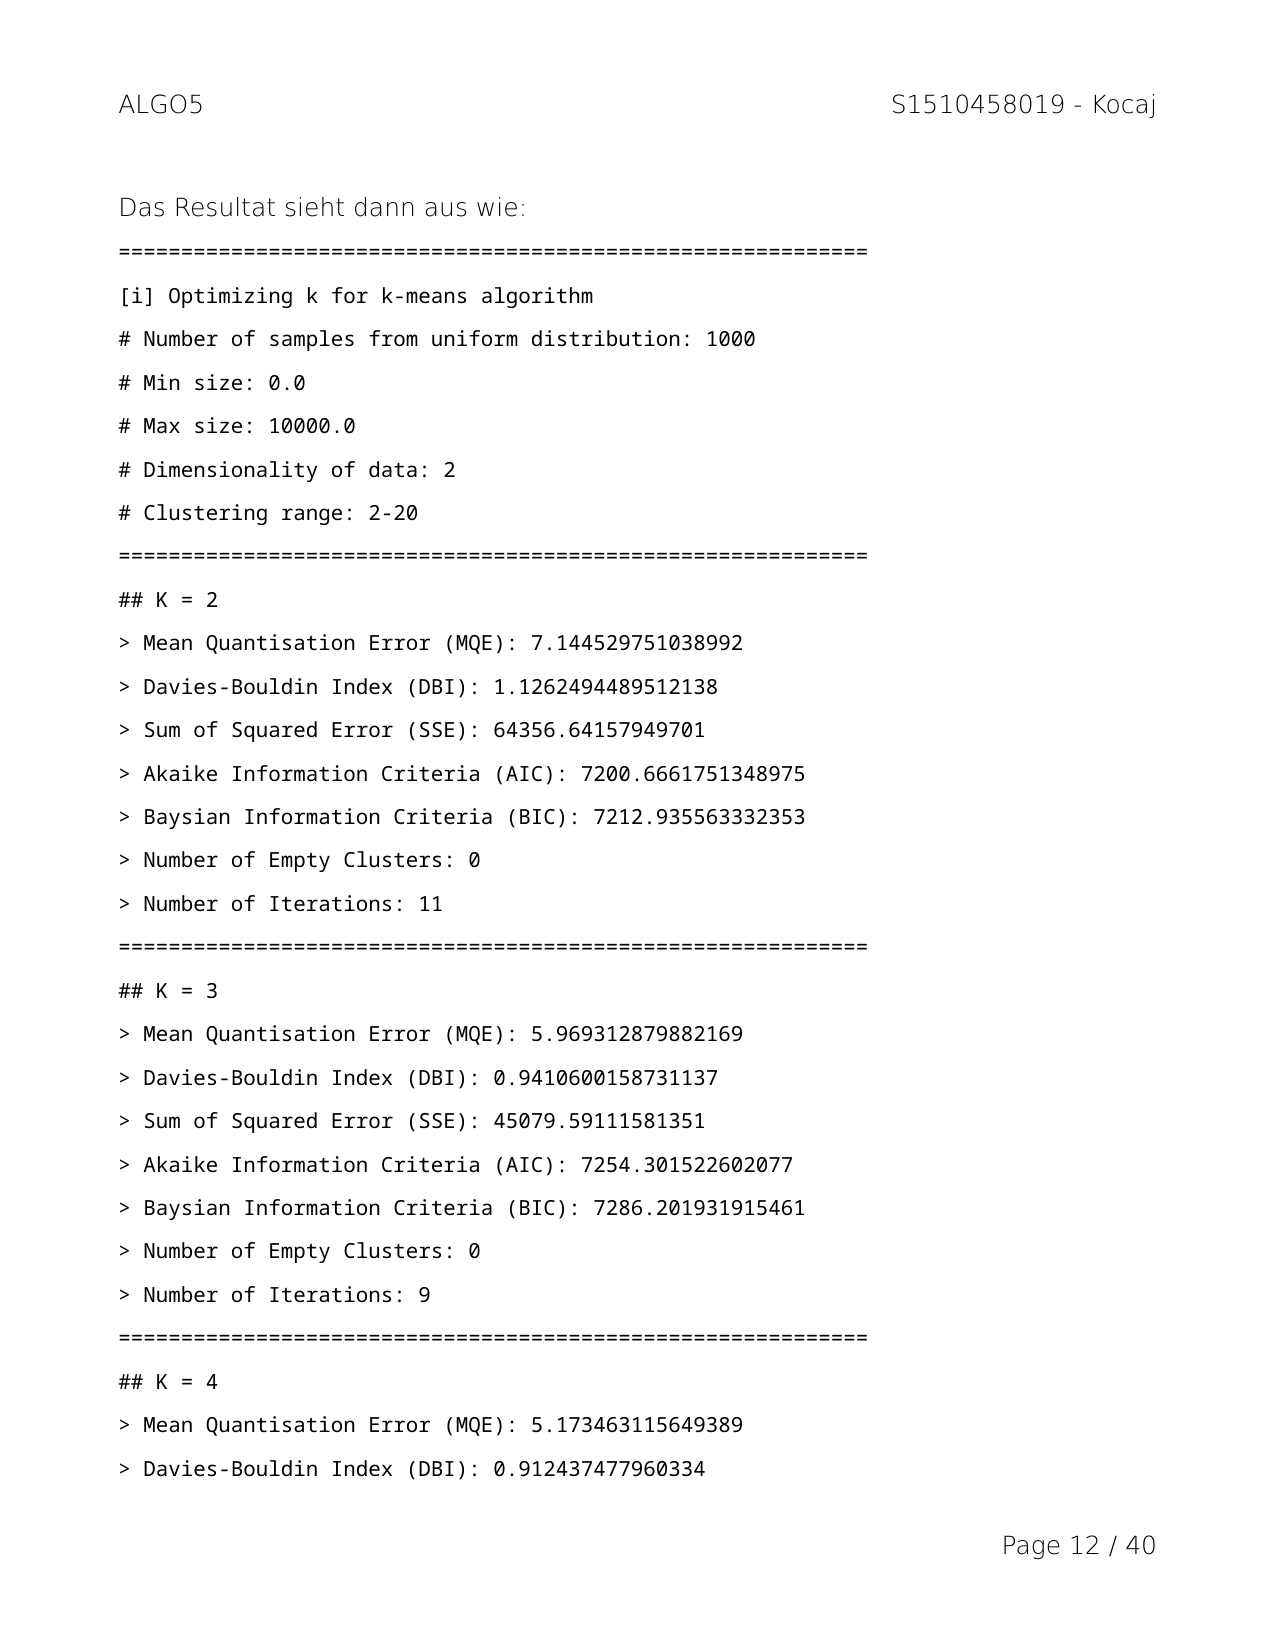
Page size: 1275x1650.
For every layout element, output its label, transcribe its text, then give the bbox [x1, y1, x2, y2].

text ============================================================ [118, 1323, 1157, 1352]
text # Number of samples from uniform distribution: 1000 [118, 324, 1157, 353]
text > Number of Iterations: 11 [118, 889, 1157, 917]
text > Sum of Squared Error (SSE): 64356.64157949701 [118, 715, 1157, 744]
text > Davies-Bouldin Index (DBI): 0.9410600158731137 [118, 1063, 1157, 1091]
text > Akaike Information Criteria (AIC): 7254.301522602077 [118, 1150, 1157, 1178]
text # Clustering range: 2-20 [118, 498, 1157, 527]
text > Davies-Bouldin Index (DBI): 0.912437477960334 [118, 1454, 1157, 1482]
text Das Resultat sieht dann aus wie: [118, 193, 1157, 222]
text > Sum of Squared Error (SSE): 45079.59111581351 [118, 1106, 1157, 1135]
text > Number of Iterations: 9 [118, 1280, 1157, 1308]
text [i] Optimizing k for k-means algorithm [118, 281, 1157, 309]
text ============================================================ [118, 542, 1157, 570]
text # Dimensionality of data: 2 [118, 455, 1157, 483]
text > Akaike Information Criteria (AIC): 7200.6661751348975 [118, 759, 1157, 787]
text ## K = 4 [118, 1367, 1157, 1395]
text ============================================================ [118, 237, 1157, 266]
text # Max size: 10000.0 [118, 411, 1157, 440]
text > Baysian Information Criteria (BIC): 7212.935563332353 [118, 802, 1157, 831]
text ## K = 2 [118, 585, 1157, 613]
text > Number of Empty Clusters: 0 [118, 846, 1157, 874]
text # Min size: 0.0 [118, 368, 1157, 396]
text > Mean Quantisation Error (MQE): 7.144529751038992 [118, 628, 1157, 657]
text ## K = 3 [118, 976, 1157, 1004]
text ============================================================ [118, 932, 1157, 961]
text > Mean Quantisation Error (MQE): 5.969312879882169 [118, 1019, 1157, 1048]
text > Baysian Information Criteria (BIC): 7286.201931915461 [118, 1193, 1157, 1222]
text > Number of Empty Clusters: 0 [118, 1237, 1157, 1265]
text > Davies-Bouldin Index (DBI): 1.1262494489512138 [118, 672, 1157, 700]
text > Mean Quantisation Error (MQE): 5.173463115649389 [118, 1410, 1157, 1439]
